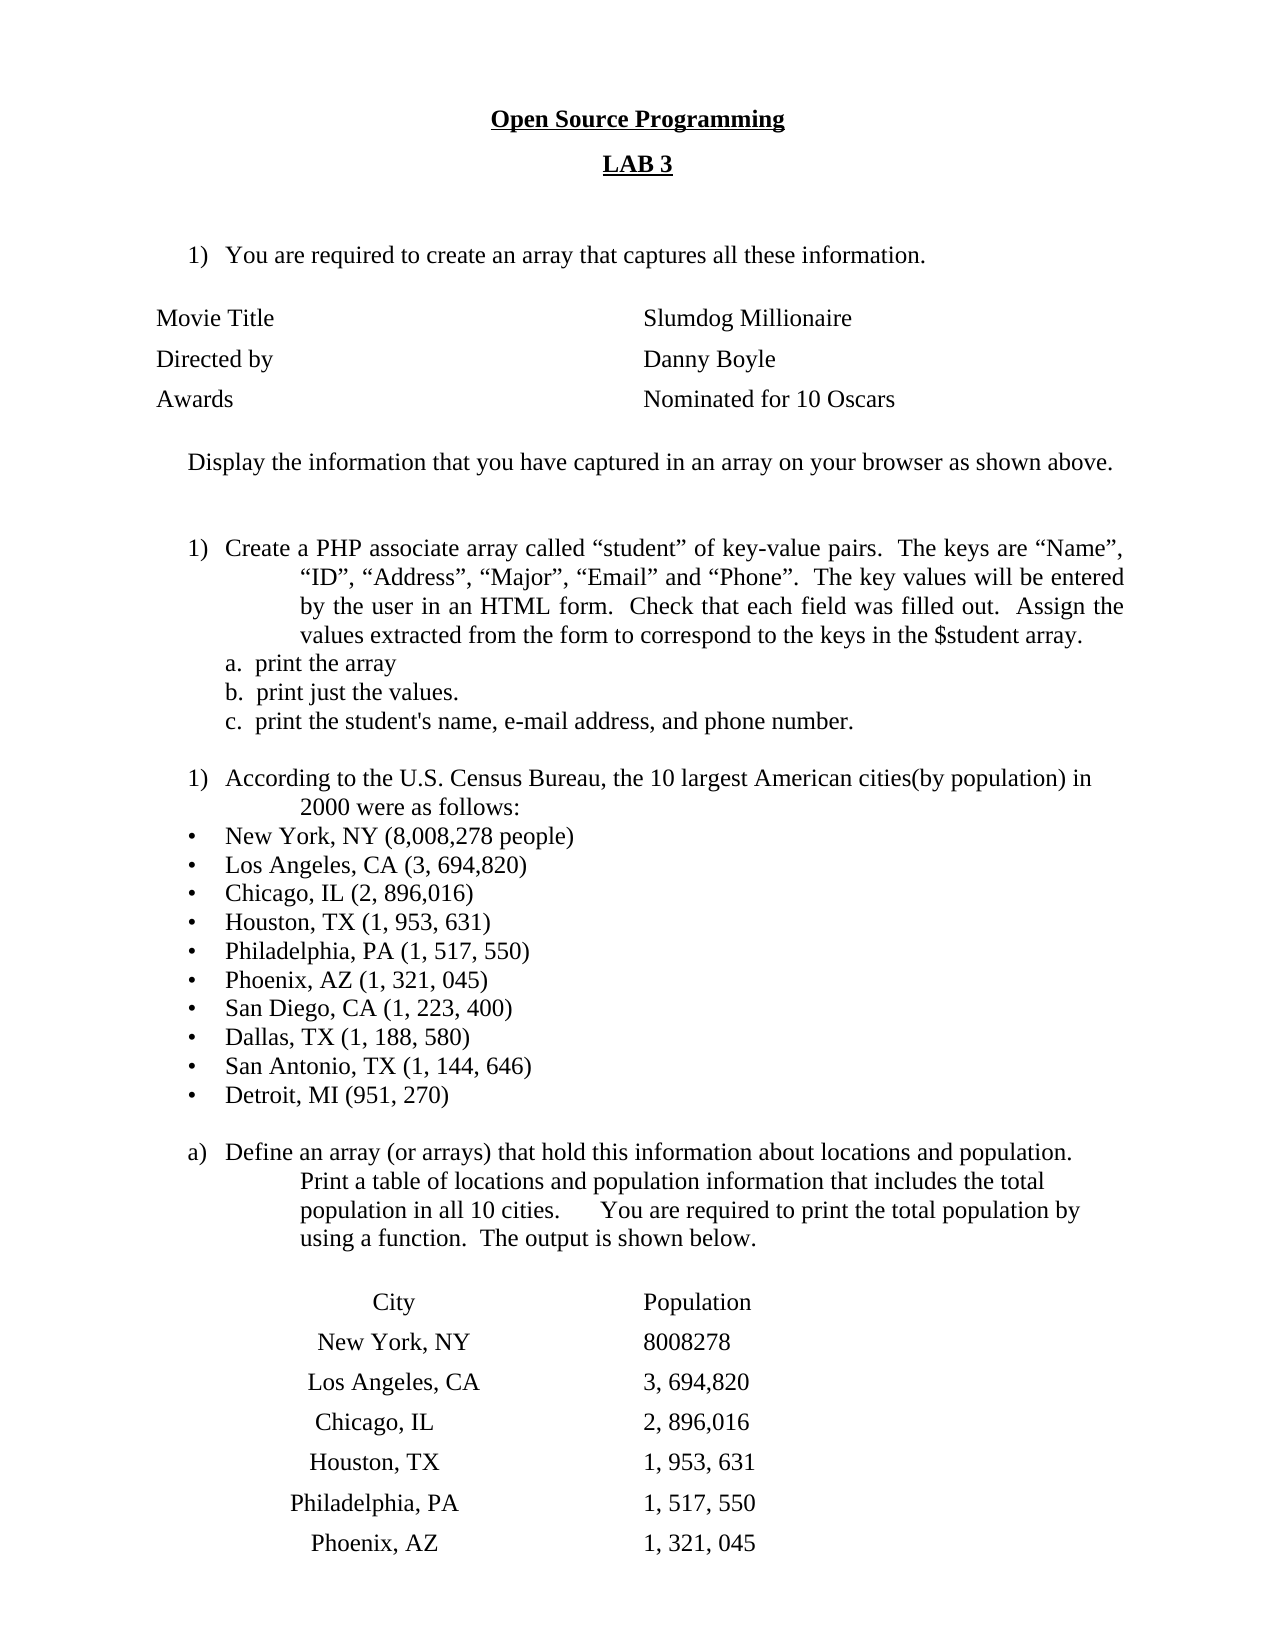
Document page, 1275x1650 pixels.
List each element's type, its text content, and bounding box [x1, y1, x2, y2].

table_header Slumdog Millionaire [638, 298, 1125, 338]
text b. print just the values. [225, 677, 1125, 706]
table_cell 8008278 [638, 1321, 1125, 1361]
table_cell 1, 517, 550 [638, 1482, 1125, 1522]
list You are required to create an array that captures all these information. [187, 240, 1125, 269]
table_cell Chicago, IL [150, 1402, 637, 1442]
table_header Population [638, 1281, 1125, 1321]
text c. print the student's name, e-mail address, and phone number. [150, 706, 1125, 735]
table_cell Houston, TX [150, 1442, 637, 1482]
table_cell 3, 694,820 [638, 1361, 1125, 1402]
table_cell Phoenix, AZ [150, 1522, 637, 1562]
text Display the information that you have captured in an array on your browser as shown above. [150, 447, 1125, 476]
list Define an array (or arrays) that hold this information about locations and population. Print a table of locations and population information that includes the total population in all 10 cities. You are required to print the total population by using a function. The output is shown below. [187, 1137, 1125, 1252]
table_cell Philadelphia, PA [150, 1482, 637, 1522]
list Philadelphia, PA (1, 517, 550) [187, 936, 1125, 965]
table_cell New York, NY [150, 1321, 637, 1361]
text LAB 3 [150, 149, 1125, 178]
list Los Angeles, CA (3, 694,820) [187, 850, 1125, 878]
table_header Movie Title [150, 298, 637, 338]
list San Antonio, TX (1, 144, 646) [187, 1051, 1125, 1080]
text Open Source Programming [150, 104, 1125, 132]
table_cell 2, 896,016 [638, 1402, 1125, 1442]
table_cell 1, 321, 045 [638, 1522, 1125, 1562]
list Create a PHP associate array called “student” of key-value pairs. The keys are “Name”, “ID”, “Address”, “Major”, “Email” and “Phone”. The key values will be entered by the user in an HTML form. Check that each field was filled out. Assign the values extracted from the form to correspond to the keys in the $student array. [187, 533, 1125, 648]
table_cell Los Angeles, CA [150, 1361, 637, 1402]
list Dallas, TX (1, 188, 580) [187, 1022, 1125, 1051]
table_cell Danny Boyle [638, 338, 1125, 378]
table_header City [150, 1281, 637, 1321]
list San Diego, CA (1, 223, 400) [187, 993, 1125, 1022]
table_cell 1, 953, 631 [638, 1442, 1125, 1482]
list Phoenix, AZ (1, 321, 045) [187, 965, 1125, 993]
list Houston, TX (1, 953, 631) [187, 907, 1125, 936]
list Detroit, MI (951, 270) [187, 1080, 1125, 1108]
list Chicago, IL (2, 896,016) [187, 878, 1125, 907]
text a. print the array [150, 648, 1125, 677]
table_cell Directed by [150, 338, 637, 378]
table_cell Awards [150, 378, 637, 418]
list According to the U.S. Census Bureau, the 10 largest American cities(by population) in 2000 were as follows: [187, 763, 1125, 821]
table_cell Nominated for 10 Oscars [638, 378, 1125, 418]
list New York, NY (8,008,278 people) [187, 821, 1125, 850]
